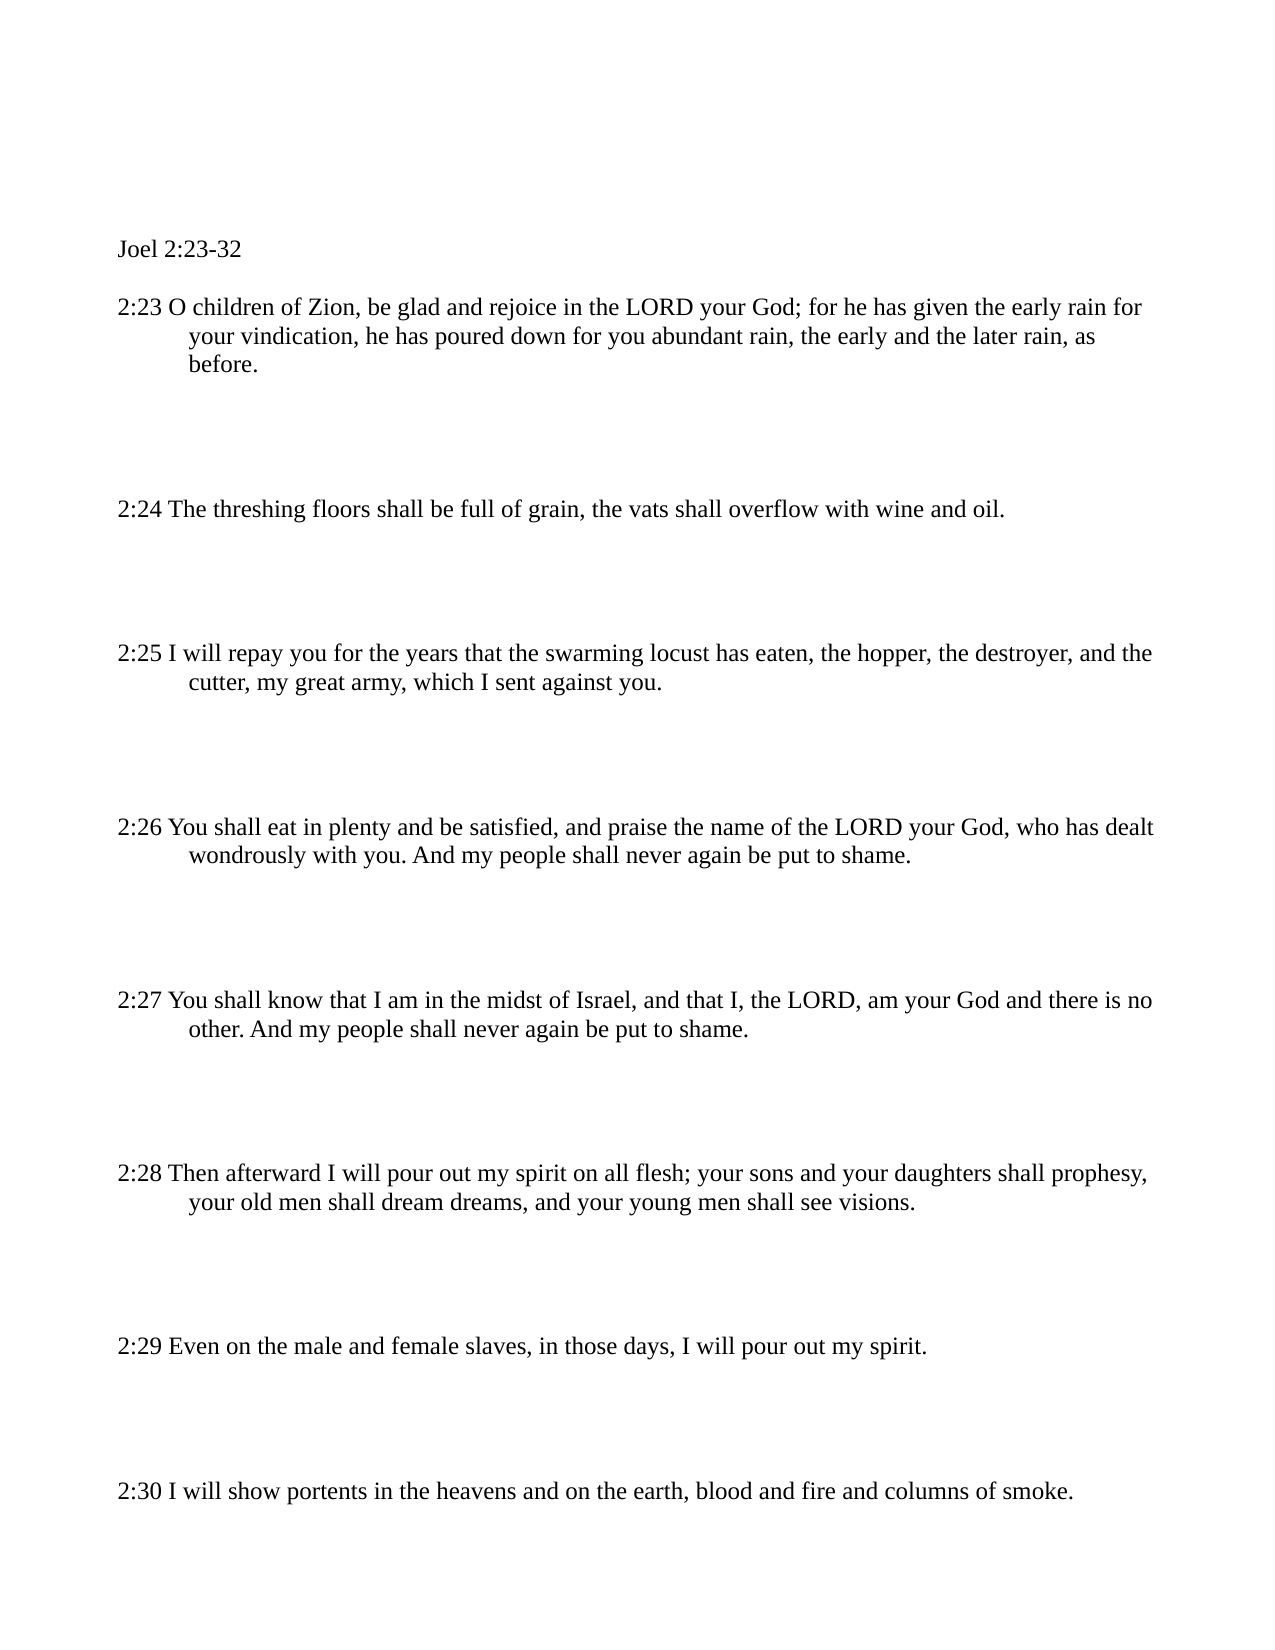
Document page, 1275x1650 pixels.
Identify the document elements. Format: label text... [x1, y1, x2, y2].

text 2:23 O children of Zion, be glad and rejoice in the LORD your God; for he has given the early rain for your vindication, he has poured down for you abundant rain, the early and the later rain, as before. [117, 292, 1157, 464]
text 2:29 Even on the male and female slaves, in those days, I will pour out my spirit. [117, 1331, 1157, 1446]
text 2:26 You shall eat in plenty and be satisfied, and praise the name of the LORD your God, who has dealt wondrously with you. And my people shall never again be put to shame. [117, 812, 1157, 956]
text 2:28 Then afterward I will pour out my spirit on all flesh; your sons and your daughters shall prophesy, your old men shall dream dreams, and your young men shall see visions. [117, 1158, 1157, 1302]
text 2:25 I will repay you for the years that the swarming locust has eaten, the hopper, the destroyer, and the cutter, my great army, which I sent against you. [117, 638, 1157, 782]
text Joel 2:23-32 [117, 234, 1157, 263]
text 2:30 I will show portents in the heavens and on the earth, blood and fire and columns of smoke. [117, 1476, 1157, 1505]
text 2:27 You shall know that I am in the midst of Israel, and that I, the LORD, am your God and there is no other. And my people shall never again be put to shame. [117, 985, 1157, 1129]
text 2:24 The threshing floors shall be full of grain, the vats shall overflow with wine and oil. [117, 494, 1157, 609]
